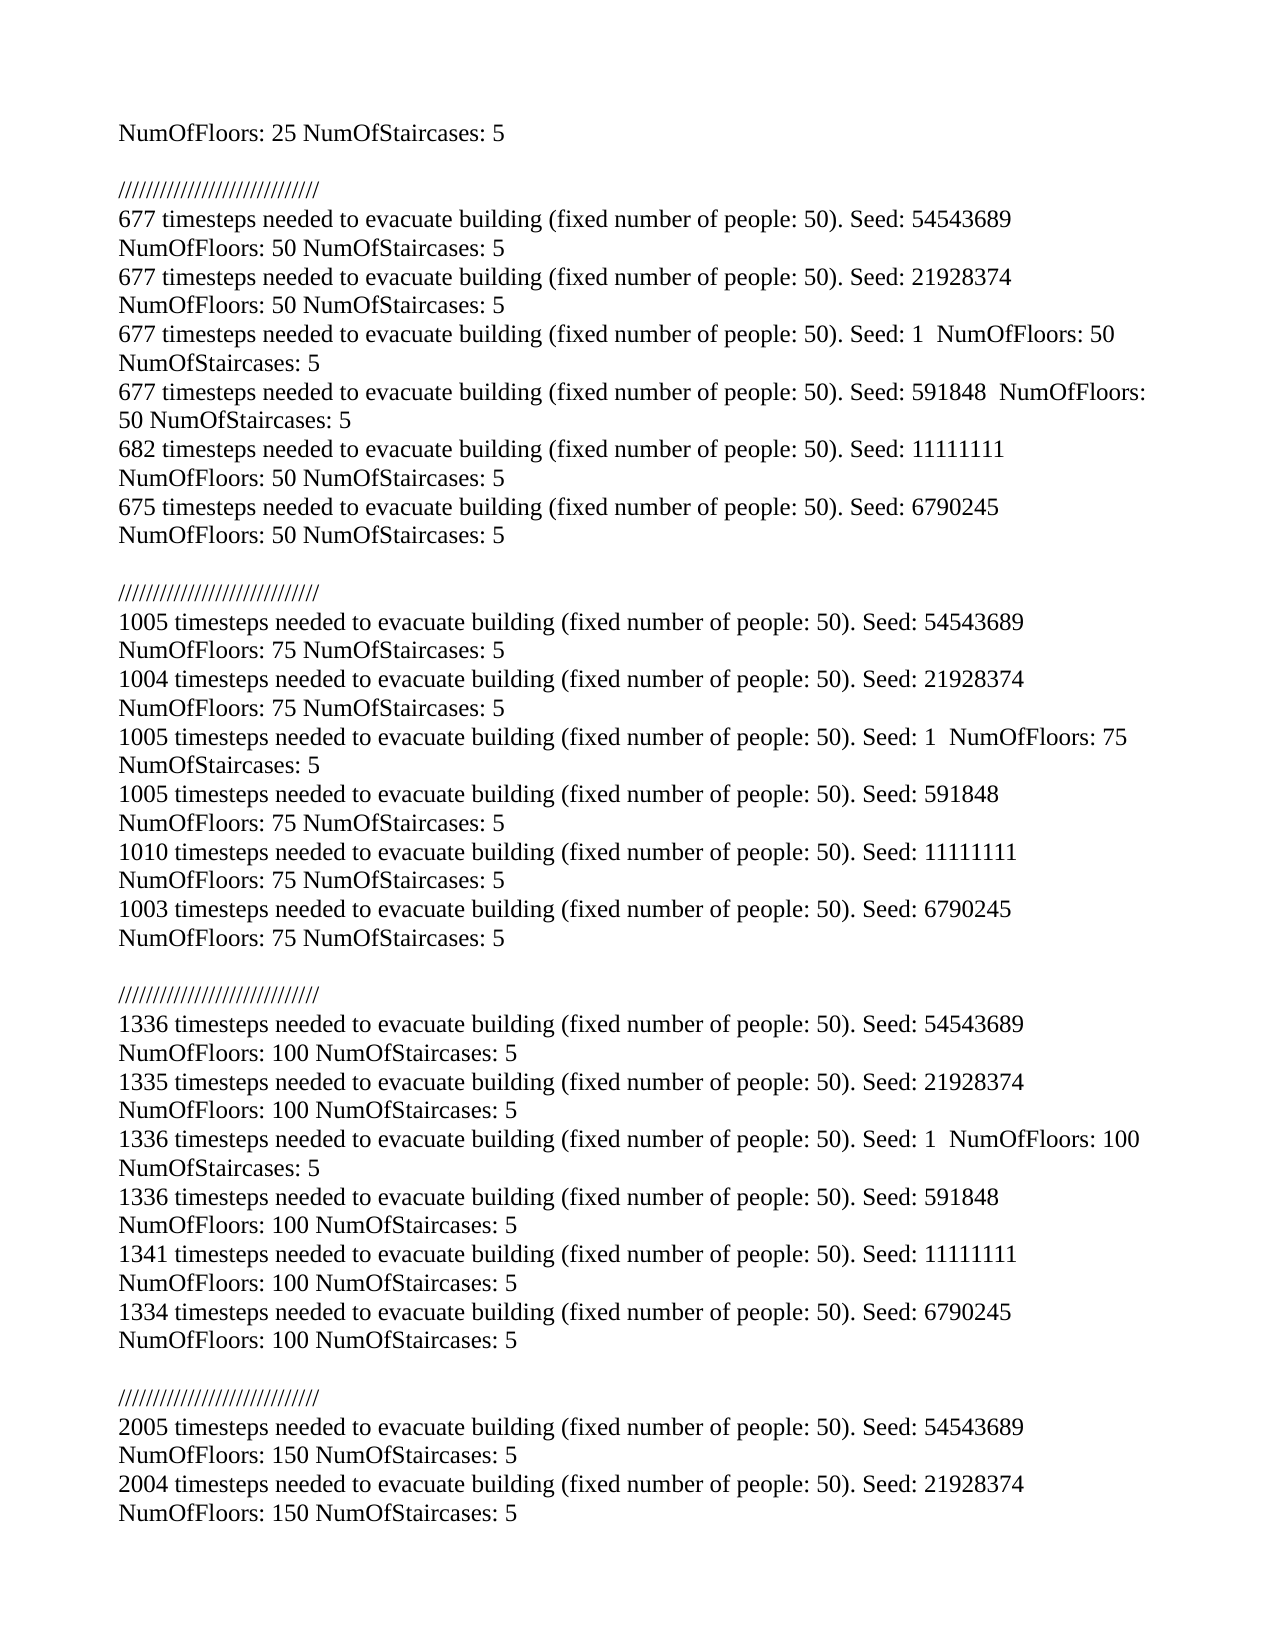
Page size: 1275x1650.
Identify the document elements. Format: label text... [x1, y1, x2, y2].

text 677 timesteps needed to evacuate building (fixed number of people: 50). Seed: 591848 NumOfFloors: 50 NumOfStaircases: 5 [118, 377, 1157, 434]
text 1010 timesteps needed to evacuate building (fixed number of people: 50). Seed: 11111111 NumOfFloors: 75 NumOfStaircases: 5 [118, 837, 1157, 894]
text 677 timesteps needed to evacuate building (fixed number of people: 50). Seed: 1 NumOfFloors: 50 NumOfStaircases: 5 [118, 319, 1157, 377]
text 1341 timesteps needed to evacuate building (fixed number of people: 50). Seed: 11111111 NumOfFloors: 100 NumOfStaircases: 5 [118, 1239, 1157, 1297]
text 1336 timesteps needed to evacuate building (fixed number of people: 50). Seed: 591848 NumOfFloors: 100 NumOfStaircases: 5 [118, 1182, 1157, 1239]
text 682 timesteps needed to evacuate building (fixed number of people: 50). Seed: 11111111 NumOfFloors: 50 NumOfStaircases: 5 [118, 434, 1157, 492]
text 1005 timesteps needed to evacuate building (fixed number of people: 50). Seed: 591848 NumOfFloors: 75 NumOfStaircases: 5 [118, 779, 1157, 837]
text 677 timesteps needed to evacuate building (fixed number of people: 50). Seed: 54543689 NumOfFloors: 50 NumOfStaircases: 5 [118, 204, 1157, 262]
text 1004 timesteps needed to evacuate building (fixed number of people: 50). Seed: 21928374 NumOfFloors: 75 NumOfStaircases: 5 [118, 664, 1157, 722]
text ///////////////////////////// [118, 981, 1157, 1009]
text 1336 timesteps needed to evacuate building (fixed number of people: 50). Seed: 1 NumOfFloors: 100 NumOfStaircases: 5 [118, 1124, 1157, 1182]
text 677 timesteps needed to evacuate building (fixed number of people: 50). Seed: 21928374 NumOfFloors: 50 NumOfStaircases: 5 [118, 262, 1157, 319]
text 1005 timesteps needed to evacuate building (fixed number of people: 50). Seed: 1 NumOfFloors: 75 NumOfStaircases: 5 [118, 722, 1157, 779]
text 1005 timesteps needed to evacuate building (fixed number of people: 50). Seed: 54543689 NumOfFloors: 75 NumOfStaircases: 5 [118, 607, 1157, 664]
text 1334 timesteps needed to evacuate building (fixed number of people: 50). Seed: 6790245 NumOfFloors: 100 NumOfStaircases: 5 [118, 1297, 1157, 1354]
text NumOfFloors: 25 NumOfStaircases: 5 [118, 118, 1157, 147]
text 2004 timesteps needed to evacuate building (fixed number of people: 50). Seed: 21928374 NumOfFloors: 150 NumOfStaircases: 5 [118, 1469, 1157, 1527]
text ///////////////////////////// [118, 176, 1157, 204]
text ///////////////////////////// [118, 1383, 1157, 1412]
text 1336 timesteps needed to evacuate building (fixed number of people: 50). Seed: 54543689 NumOfFloors: 100 NumOfStaircases: 5 [118, 1009, 1157, 1067]
text 1003 timesteps needed to evacuate building (fixed number of people: 50). Seed: 6790245 NumOfFloors: 75 NumOfStaircases: 5 [118, 894, 1157, 952]
text 2005 timesteps needed to evacuate building (fixed number of people: 50). Seed: 54543689 NumOfFloors: 150 NumOfStaircases: 5 [118, 1412, 1157, 1469]
text 1335 timesteps needed to evacuate building (fixed number of people: 50). Seed: 21928374 NumOfFloors: 100 NumOfStaircases: 5 [118, 1067, 1157, 1124]
text 675 timesteps needed to evacuate building (fixed number of people: 50). Seed: 6790245 NumOfFloors: 50 NumOfStaircases: 5 [118, 492, 1157, 549]
text ///////////////////////////// [118, 578, 1157, 607]
